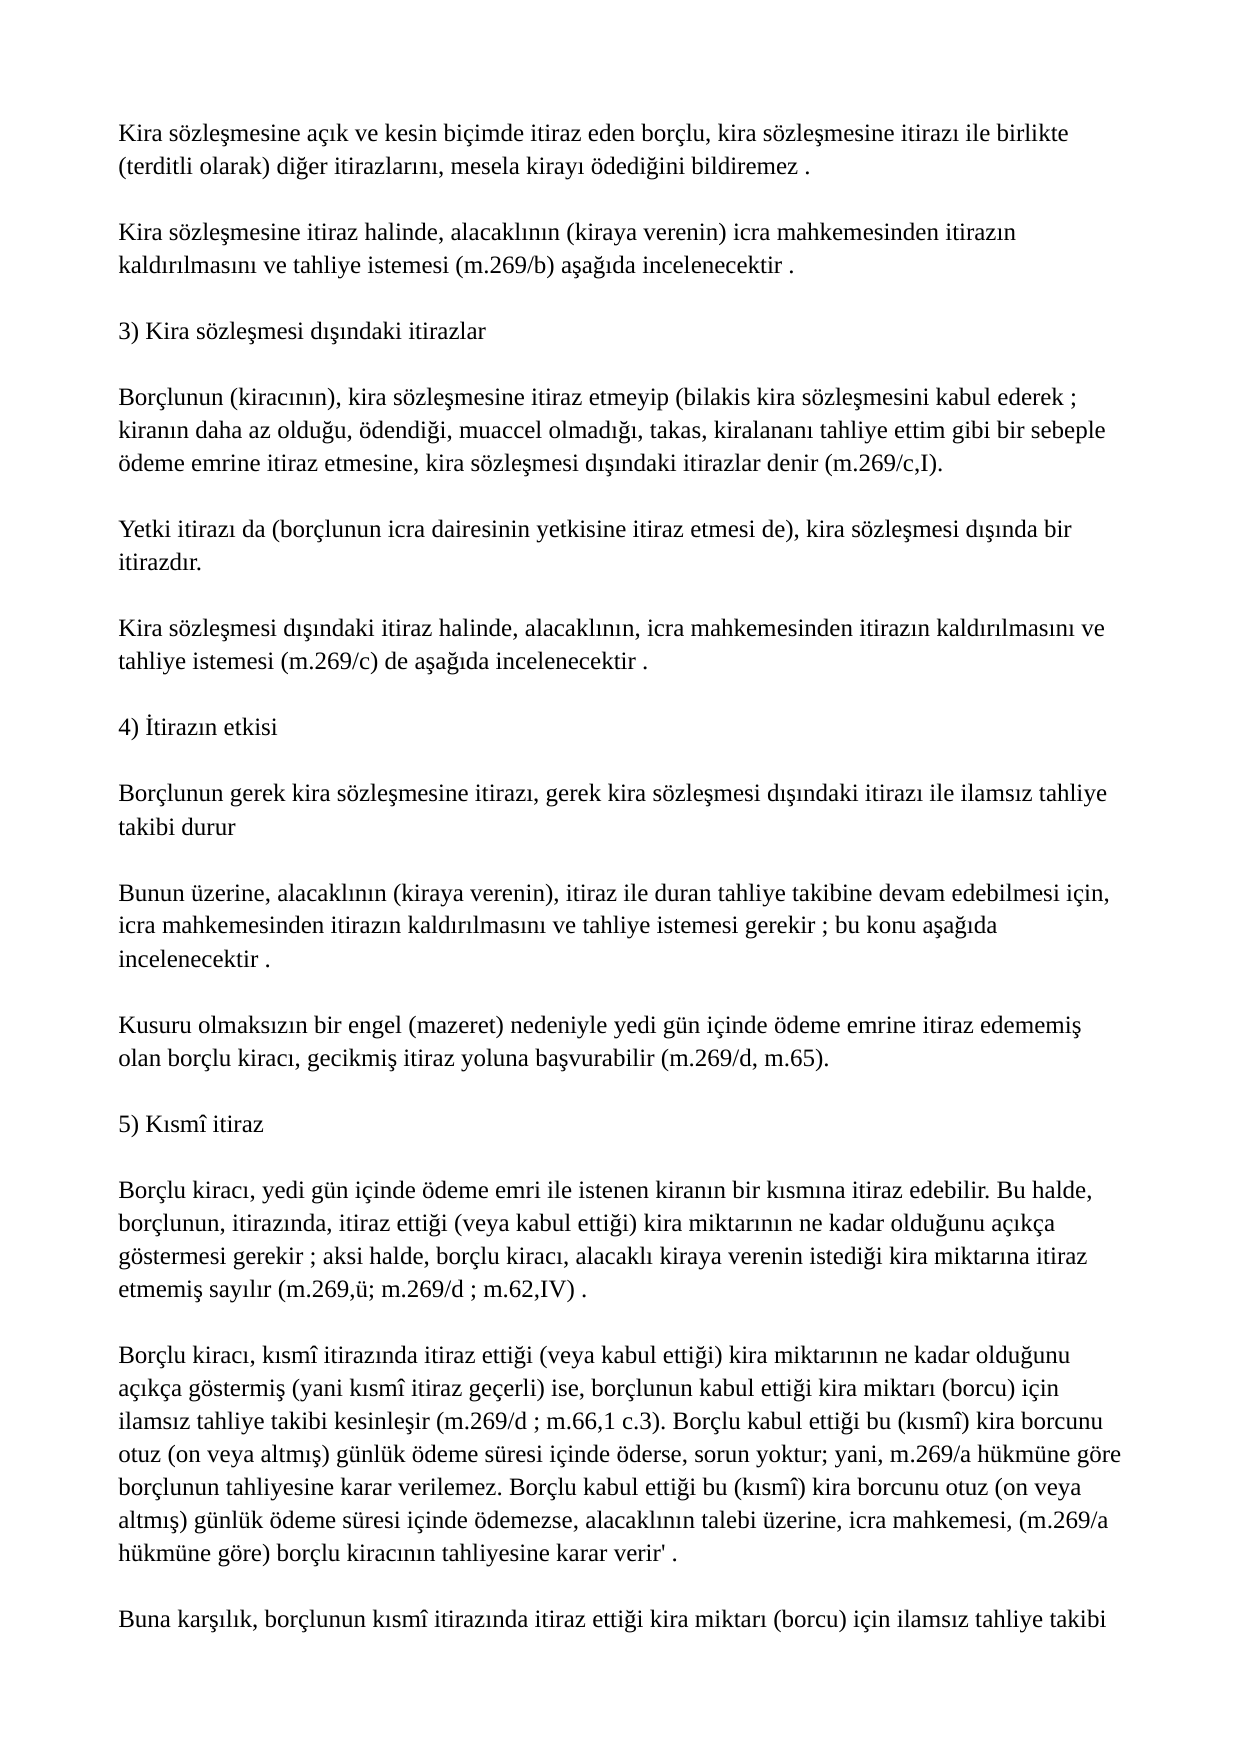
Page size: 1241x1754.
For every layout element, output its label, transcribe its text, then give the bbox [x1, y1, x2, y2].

text Kira sözleşmesine açık ve kesin biçimde itiraz eden borçlu, kira sözleşmesine itirazı ile birlikte (terditli olarak) diğer itirazlarını, mesela kirayı ödediğini bildiremez . Kira sözleşmesine itiraz halinde, alacaklının (kiraya verenin) icra mahkemesinden itirazın kaldırılmasını ve tahliye istemesi (m.269/b) aşağıda incelenecektir . 3) Kira sözleşmesi dışındaki itirazlar Borçlunun (kiracının), kira sözleşmesine itiraz etmeyip (bilakis kira sözleşmesini kabul ederek ; kiranın daha az olduğu, ödendiği, muaccel olmadığı, takas, kiralananı tahliye ettim gibi bir sebeple ödeme emrine itiraz etmesine, kira sözleşmesi dışındaki itirazlar denir (m.269/c,I). Yetki itirazı da (borçlunun icra dairesinin yetkisine itiraz etmesi de), kira sözleşmesi dışında bir itirazdır. Kira sözleşmesi dışındaki itiraz halinde, alacaklının, icra mahkemesinden itirazın kaldırılmasını ve tahliye istemesi (m.269/c) de aşağıda incelenecektir . 4) İtirazın etkisi Borçlunun gerek kira sözleşmesine itirazı, gerek kira sözleşmesi dışındaki itirazı ile ilamsız tahliye takibi durur Bunun üzerine, alacaklının (kiraya verenin), itiraz ile duran tahliye takibine devam edebilmesi için, icra mahkemesinden itirazın kaldırılmasını ve tahliye istemesi gerekir ; bu konu aşağıda incelenecektir . Kusuru olmaksızın bir engel (mazeret) nedeniyle yedi gün içinde ödeme emrine itiraz edememiş olan borçlu kiracı, gecikmiş itiraz yoluna başvurabilir (m.269/d, m.65). 5) Kısmî itiraz Borçlu kiracı, yedi gün içinde ödeme emri ile istenen kiranın bir kısmına itiraz edebilir. Bu halde, borçlunun, itirazında, itiraz ettiği (veya kabul ettiği) kira miktarının ne kadar olduğunu açıkça göstermesi gerekir ; aksi halde, borçlu kiracı, alacaklı kiraya verenin istediği kira miktarına itiraz etmemiş sayılır (m.269,ü; m.269/d ; m.62,IV) . Borçlu kiracı, kısmî itirazında itiraz ettiği (veya kabul ettiği) kira miktarının ne kadar olduğunu açıkça göstermiş (yani kısmî itiraz geçerli) ise, borçlunun kabul ettiği kira miktarı (borcu) için ilamsız tahliye takibi kesinleşir (m.269/d ; m.66,1 c.3). Borçlu kabul ettiği bu (kısmî) kira borcunu otuz (on veya altmış) günlük ödeme süresi içinde öderse, sorun yoktur; yani, m.269/a hükmüne göre borçlunun tahliyesine karar verilemez. Borçlu kabul ettiği bu (kısmî) kira borcunu otuz (on veya altmış) günlük ödeme süresi içinde ödemezse, alacaklının talebi üzerine, icra mahkemesi, (m.269/a hükmüne göre) borçlu kiracının tahliyesine karar verir' . Buna karşılık, borçlunun kısmî itirazında itiraz ettiği kira miktarı (borcu) için ilamsız tahliye takibi [118, 118, 1122, 1633]
